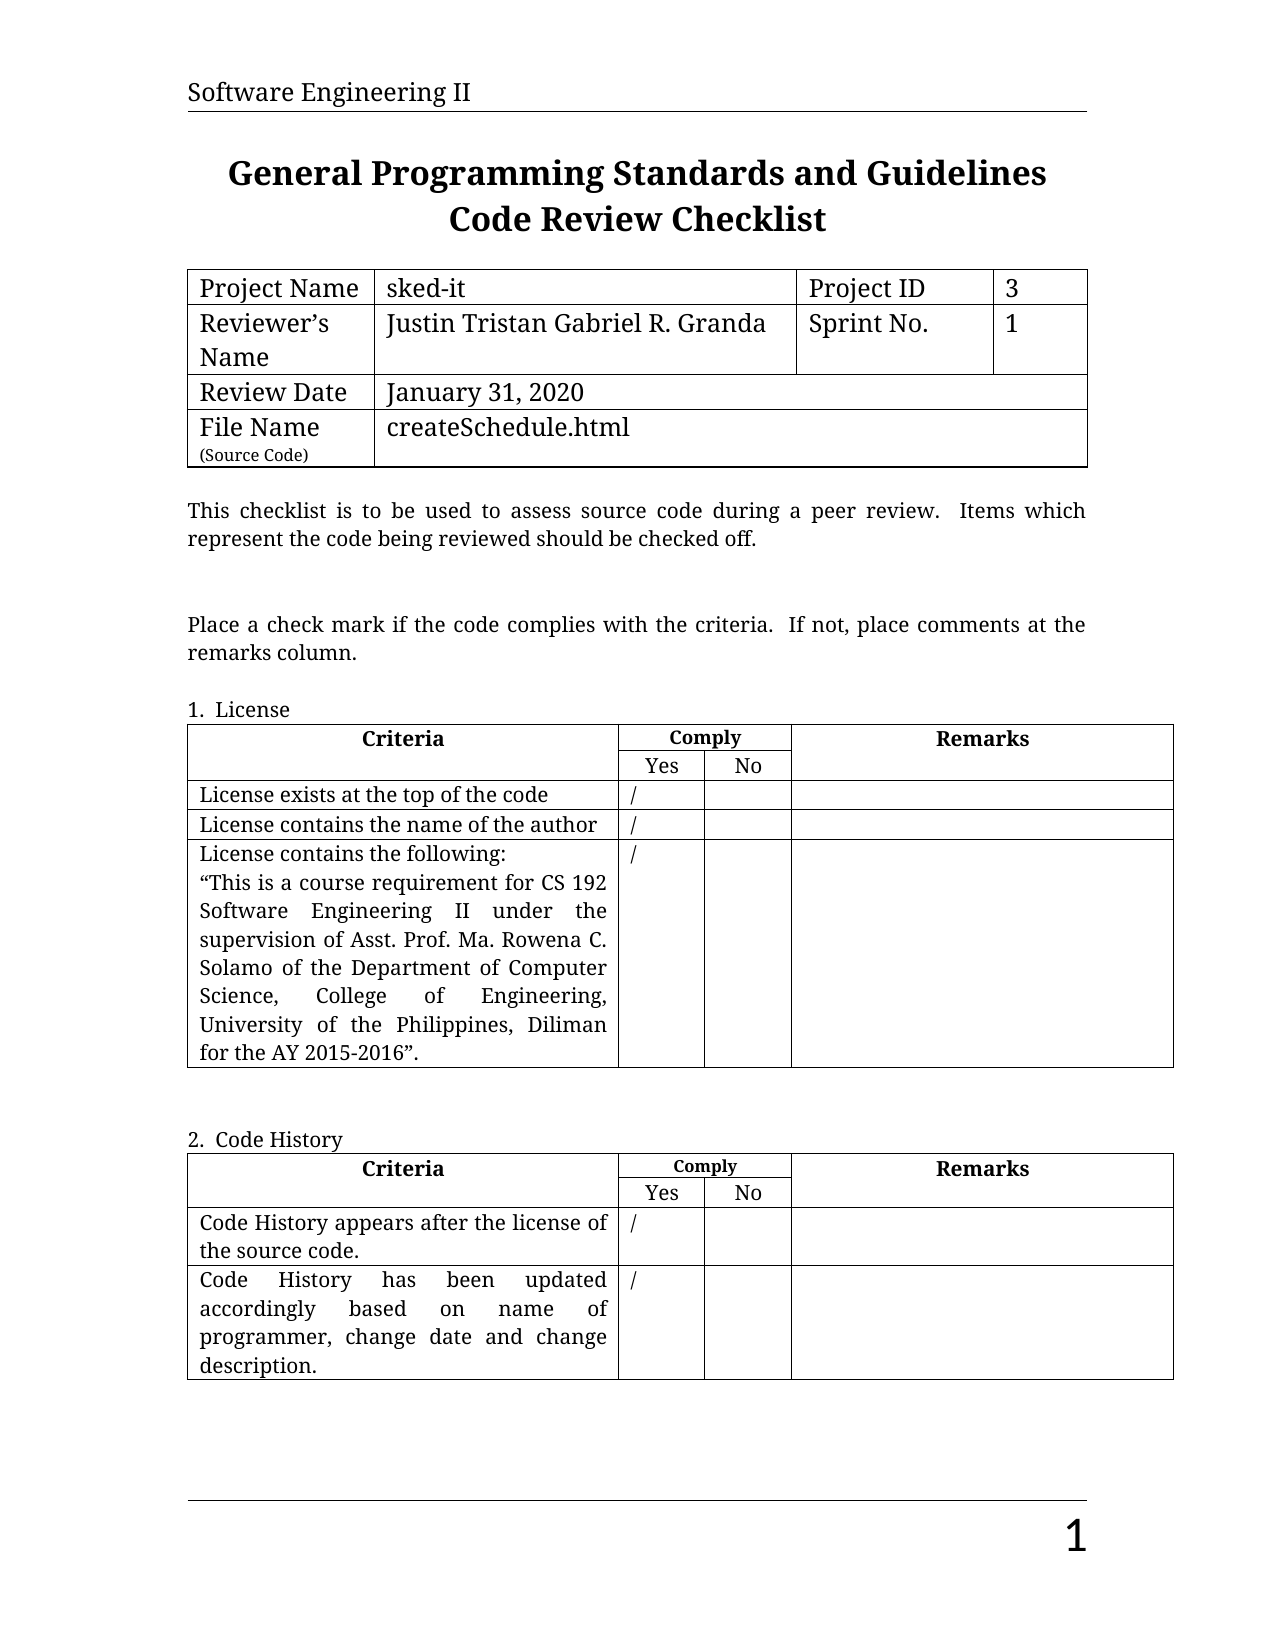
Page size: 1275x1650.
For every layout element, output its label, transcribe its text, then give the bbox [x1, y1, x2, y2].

table_cell 1 [994, 305, 1087, 373]
table_cell / [619, 840, 704, 1067]
table_cell / [619, 781, 704, 809]
text This checklist is to be used to assess source code during a peer review. Items which represent the code being reviewed should be checked off. [187, 496, 1087, 553]
table_cell [792, 1208, 1173, 1264]
table_cell [792, 840, 1173, 1067]
table_cell / [619, 1266, 704, 1379]
table_cell Sprint No. [797, 305, 993, 373]
table_cell createSchedule.html [375, 410, 1087, 466]
table_cell / [619, 1208, 704, 1264]
table_cell File Name (Source Code) [188, 410, 374, 466]
table_cell Yes [619, 1178, 704, 1207]
table_cell [705, 1208, 791, 1264]
table_cell Justin Tristan Gabriel R. Granda [375, 305, 796, 373]
table_cell [792, 1266, 1173, 1379]
table_cell License contains the following: “This is a course requirement for CS 192 Software Engineering II under the supervision of Asst. Prof. Ma. Rowena C. Solamo of the Department of Computer Science, College of Engineering, University of the Philippines, Diliman for the AY 2015-2016”. [188, 840, 618, 1067]
table_cell [705, 1266, 791, 1379]
table_header Comply [619, 1154, 791, 1177]
table_cell Yes [619, 751, 704, 779]
table_header Remarks [792, 725, 1173, 779]
table_cell License exists at the top of the code [188, 781, 618, 809]
table_cell [792, 781, 1173, 809]
table_header Comply [619, 725, 791, 750]
table_header Remarks [792, 1154, 1173, 1207]
table_cell [705, 810, 791, 838]
table_cell License contains the name of the author [188, 810, 618, 838]
table_cell Code History appears after the license of the source code. [188, 1208, 618, 1264]
table_cell / [619, 810, 704, 838]
text 1. License [187, 695, 1087, 723]
text Place a check mark if the code complies with the criteria. If not, place comments at the remarks column. [187, 610, 1087, 667]
table_cell No [705, 751, 791, 779]
table_header Criteria [188, 725, 618, 779]
table_header Project Name [188, 270, 374, 304]
text 2. Code History [187, 1125, 1087, 1153]
table_header Criteria [188, 1154, 618, 1207]
table_cell [705, 781, 791, 809]
table_cell Review Date [188, 375, 374, 409]
table_cell January 31, 2020 [375, 375, 1087, 409]
table_cell [705, 840, 791, 1067]
table_header Project ID [797, 270, 993, 304]
table_cell No [705, 1178, 791, 1207]
table_cell Code History has been updated accordingly based on name of programmer, change date and change description. [188, 1266, 618, 1379]
table_header sked-it [375, 270, 796, 304]
text General Programming Standards and Guidelines Code Review Checklist [187, 150, 1087, 241]
table_cell [792, 810, 1173, 838]
table_cell Reviewer’s Name [188, 305, 374, 373]
table_header 3 [994, 270, 1087, 304]
